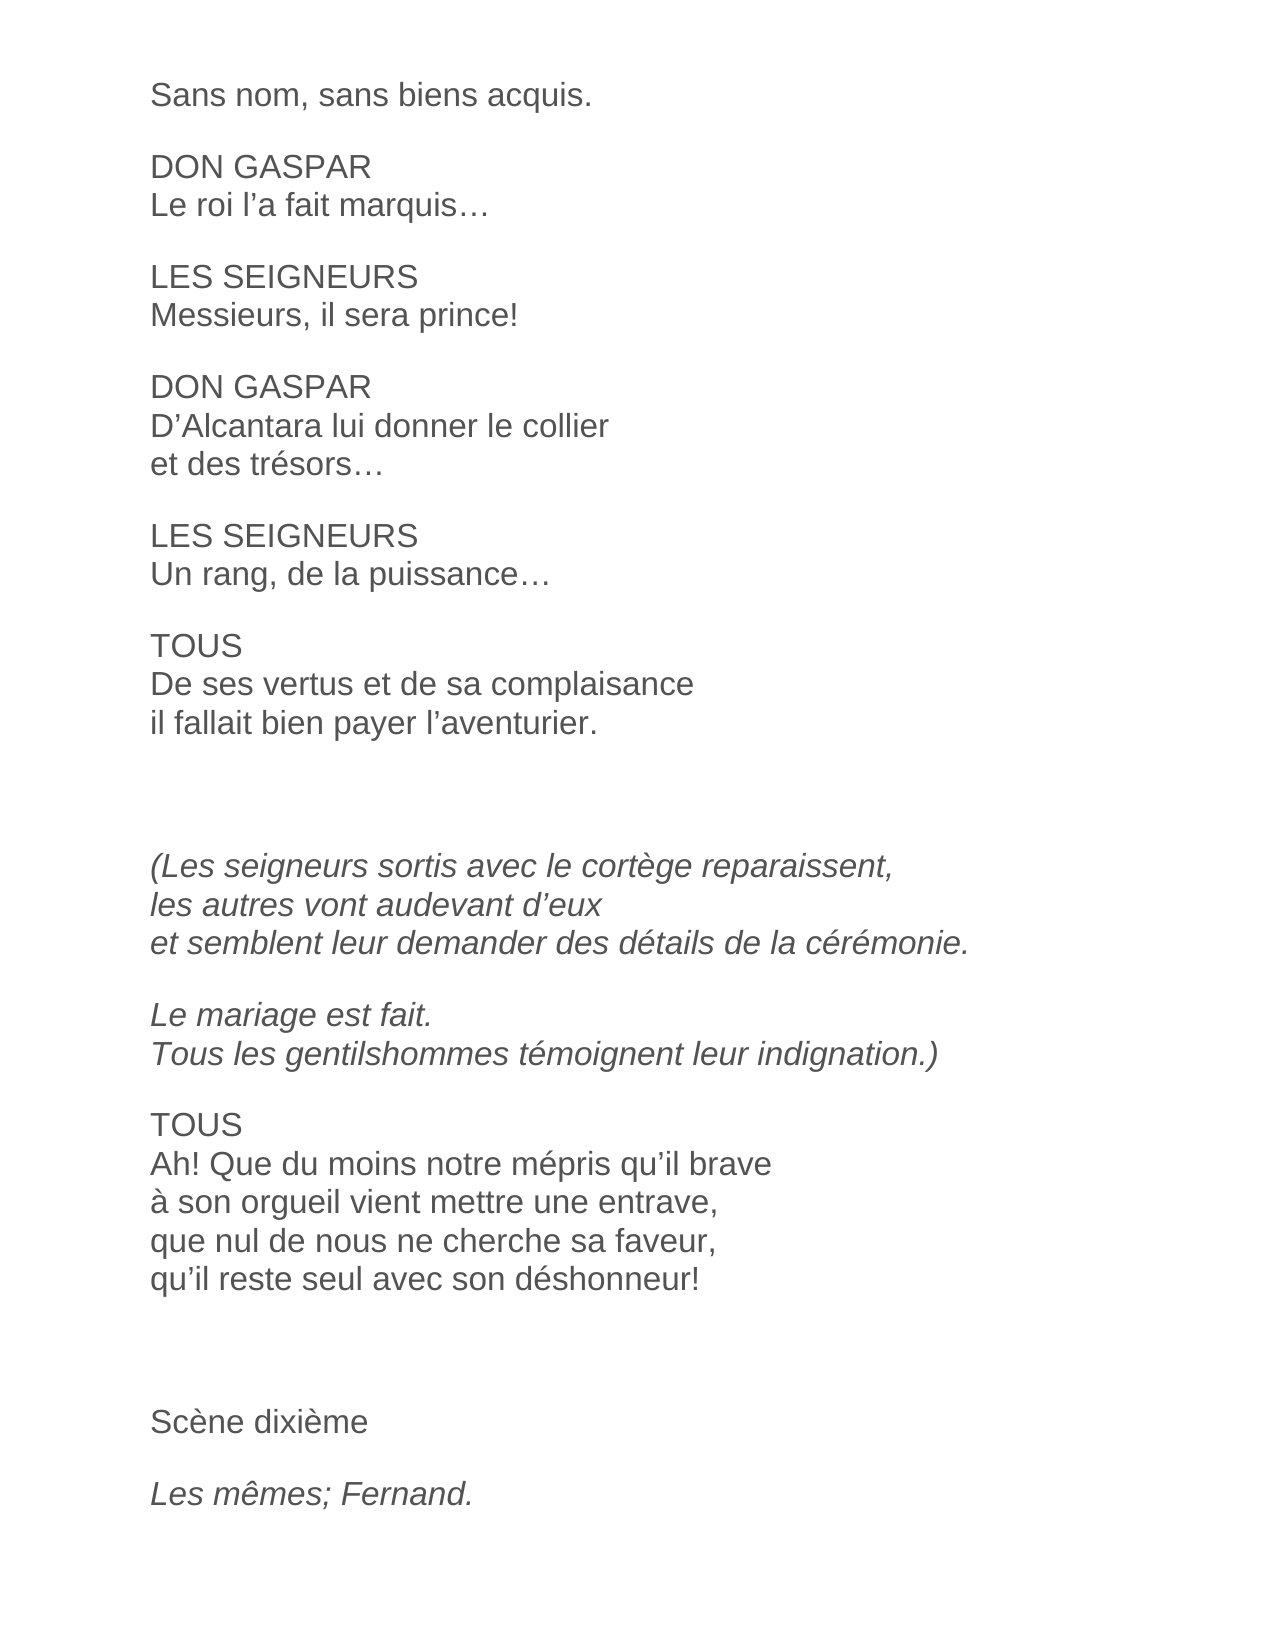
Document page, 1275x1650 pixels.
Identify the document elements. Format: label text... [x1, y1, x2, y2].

text Le mariage est fait. Tous les gentilshommes témoignent leur indignation.) [150, 995, 1125, 1072]
text (Les seigneurs sortis avec le cortège reparaissent, les autres vont audevant d’eux et semblent leur demander des détails de la cérémonie. [150, 846, 1125, 962]
text Sans nom, sans biens acquis. [150, 75, 1125, 113]
text TOUS De ses vertus et de sa complaisance il fallait bien payer l’aventurier. [150, 626, 1125, 741]
text LES SEIGNEURS Un rang, de la puissance… [150, 516, 1125, 593]
text Scène dixième [150, 1403, 1125, 1441]
text DON GASPAR Le roi l’a fait marquis… [150, 147, 1125, 224]
text LES SEIGNEURS Messieurs, il sera prince! [150, 257, 1125, 334]
text Les mêmes; Fernand. [150, 1474, 1125, 1513]
text DON GASPAR D’Alcantara lui donner le collier et des trésors… [150, 367, 1125, 482]
text TOUS Ah! Que du moins notre mépris qu’il brave à son orgueil vient mettre une entrave, que nul de nous ne cherche sa faveur, qu’il reste seul avec son déshonneur! [150, 1105, 1125, 1297]
